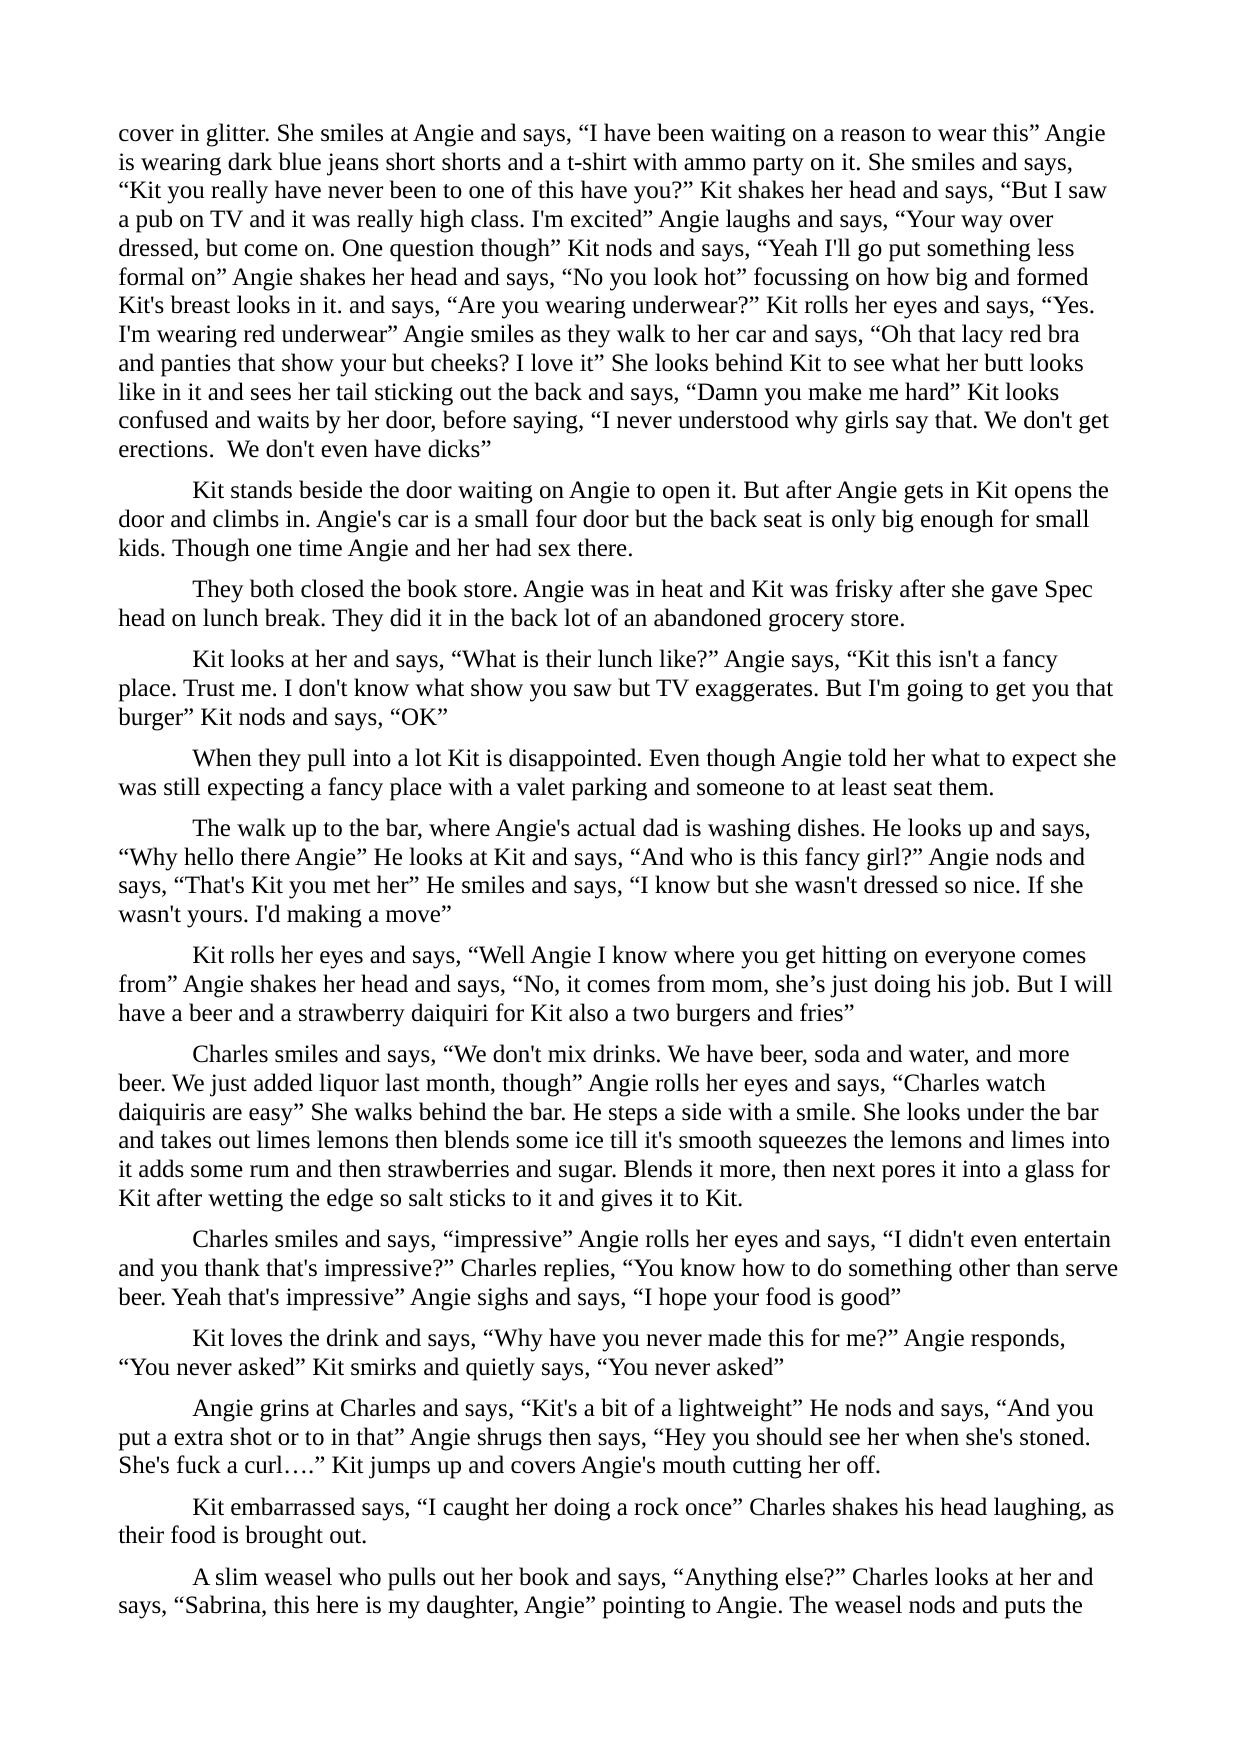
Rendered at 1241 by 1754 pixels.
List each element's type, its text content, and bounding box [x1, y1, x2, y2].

text Kit looks at her and says, “What is their lunch like?” Angie says, “Kit this isn't a fancy place. Trust me. I don't know what show you saw but TV exaggerates. But I'm going to get you that burger” Kit nods and says, “OK” [118, 644, 1122, 731]
text A slim weasel who pulls out her book and says, “Anything else?” Charles looks at her and says, “Sabrina, this here is my daughter, Angie” pointing to Angie. The weasel nods and puts the [118, 1562, 1122, 1619]
text Kit rolls her eyes and says, “Well Angie I know where you get hitting on everyone comes from” Angie shakes her head and says, “No, it comes from mom, she’s just doing his job. But I will have a beer and a strawberry daiquiri for Kit also a two burgers and fries” [118, 941, 1122, 1027]
text Charles smiles and says, “We don't mix drinks. We have beer, soda and water, and more beer. We just added liquor last month, though” Angie rolls her eyes and says, “Charles watch daiquiris are easy” She walks behind the bar. He steps a side with a smile. She looks under the bar and takes out limes lemons then blends some ice till it's smooth squeezes the lemons and limes into it adds some rum and then strawberries and sugar. Blends it more, then next pores it into a glass for Kit after wetting the edge so salt sticks to it and gives it to Kit. [118, 1039, 1122, 1212]
text Charles smiles and says, “impressive” Angie rolls her eyes and says, “I didn't even entertain and you thank that's impressive?” Charles replies, “You know how to do something other than serve beer. Yeah that's impressive” Angie sighs and says, “I hope your food is good” [118, 1224, 1122, 1311]
text Kit embarrassed says, “I caught her doing a rock once” Charles shakes his head laughing, as their food is brought out. [118, 1492, 1122, 1549]
text Kit stands beside the door waiting on Angie to open it. But after Angie gets in Kit opens the door and climbs in. Angie's car is a small four door but the back seat is only big enough for small kids. Though one time Angie and her had sex there. [118, 476, 1122, 562]
text Angie grins at Charles and says, “Kit's a bit of a lightweight” He nods and says, “And you put a extra shot or to in that” Angie shrugs then says, “Hey you should see her when she's stoned. She's fuck a curl….” Kit jumps up and covers Angie's mouth cutting her off. [118, 1393, 1122, 1479]
text cover in glitter. She smiles at Angie and says, “I have been waiting on a reason to wear this” Angie is wearing dark blue jeans short shorts and a t-shirt with ammo party on it. She smiles and says, “Kit you really have never been to one of this have you?” Kit shakes her head and says, “But I saw a pub on TV and it was really high class. I'm excited” Angie laughs and says, “Your way over dressed, but come on. One question though” Kit nods and says, “Yeah I'll go put something less formal on” Angie shakes her head and says, “No you look hot” focussing on how big and formed Kit's breast looks in it. and says, “Are you wearing underwear?” Kit rolls her eyes and says, “Yes. I'm wearing red underwear” Angie smiles as they walk to her car and says, “Oh that lacy red bra and panties that show your but cheeks? I love it” She looks behind Kit to see what her butt looks like in it and sees her tail sticking out the back and says, “Damn you make me hard” Kit looks confused and waits by her door, before saying, “I never understood why girls say that. We don't get erections. We don't even have dicks” [118, 118, 1122, 463]
text The walk up to the bar, where Angie's actual dad is washing dishes. He looks up and says, “Why hello there Angie” He looks at Kit and says, “And who is this fancy girl?” Angie nods and says, “That's Kit you met her” He smiles and says, “I know but she wasn't dressed so nice. If she wasn't yours. I'd making a move” [118, 813, 1122, 928]
text They both closed the book store. Angie was in heat and Kit was frisky after she gave Spec head on lunch break. They did it in the back lot of an abandoned grocery store. [118, 574, 1122, 632]
text Kit loves the drink and says, “Why have you never made this for me?” Angie responds, “You never asked” Kit smirks and quietly says, “You never asked” [118, 1323, 1122, 1381]
text When they pull into a lot Kit is disappointed. Even though Angie told her what to expect she was still expecting a fancy place with a valet parking and someone to at least seat them. [118, 743, 1122, 801]
